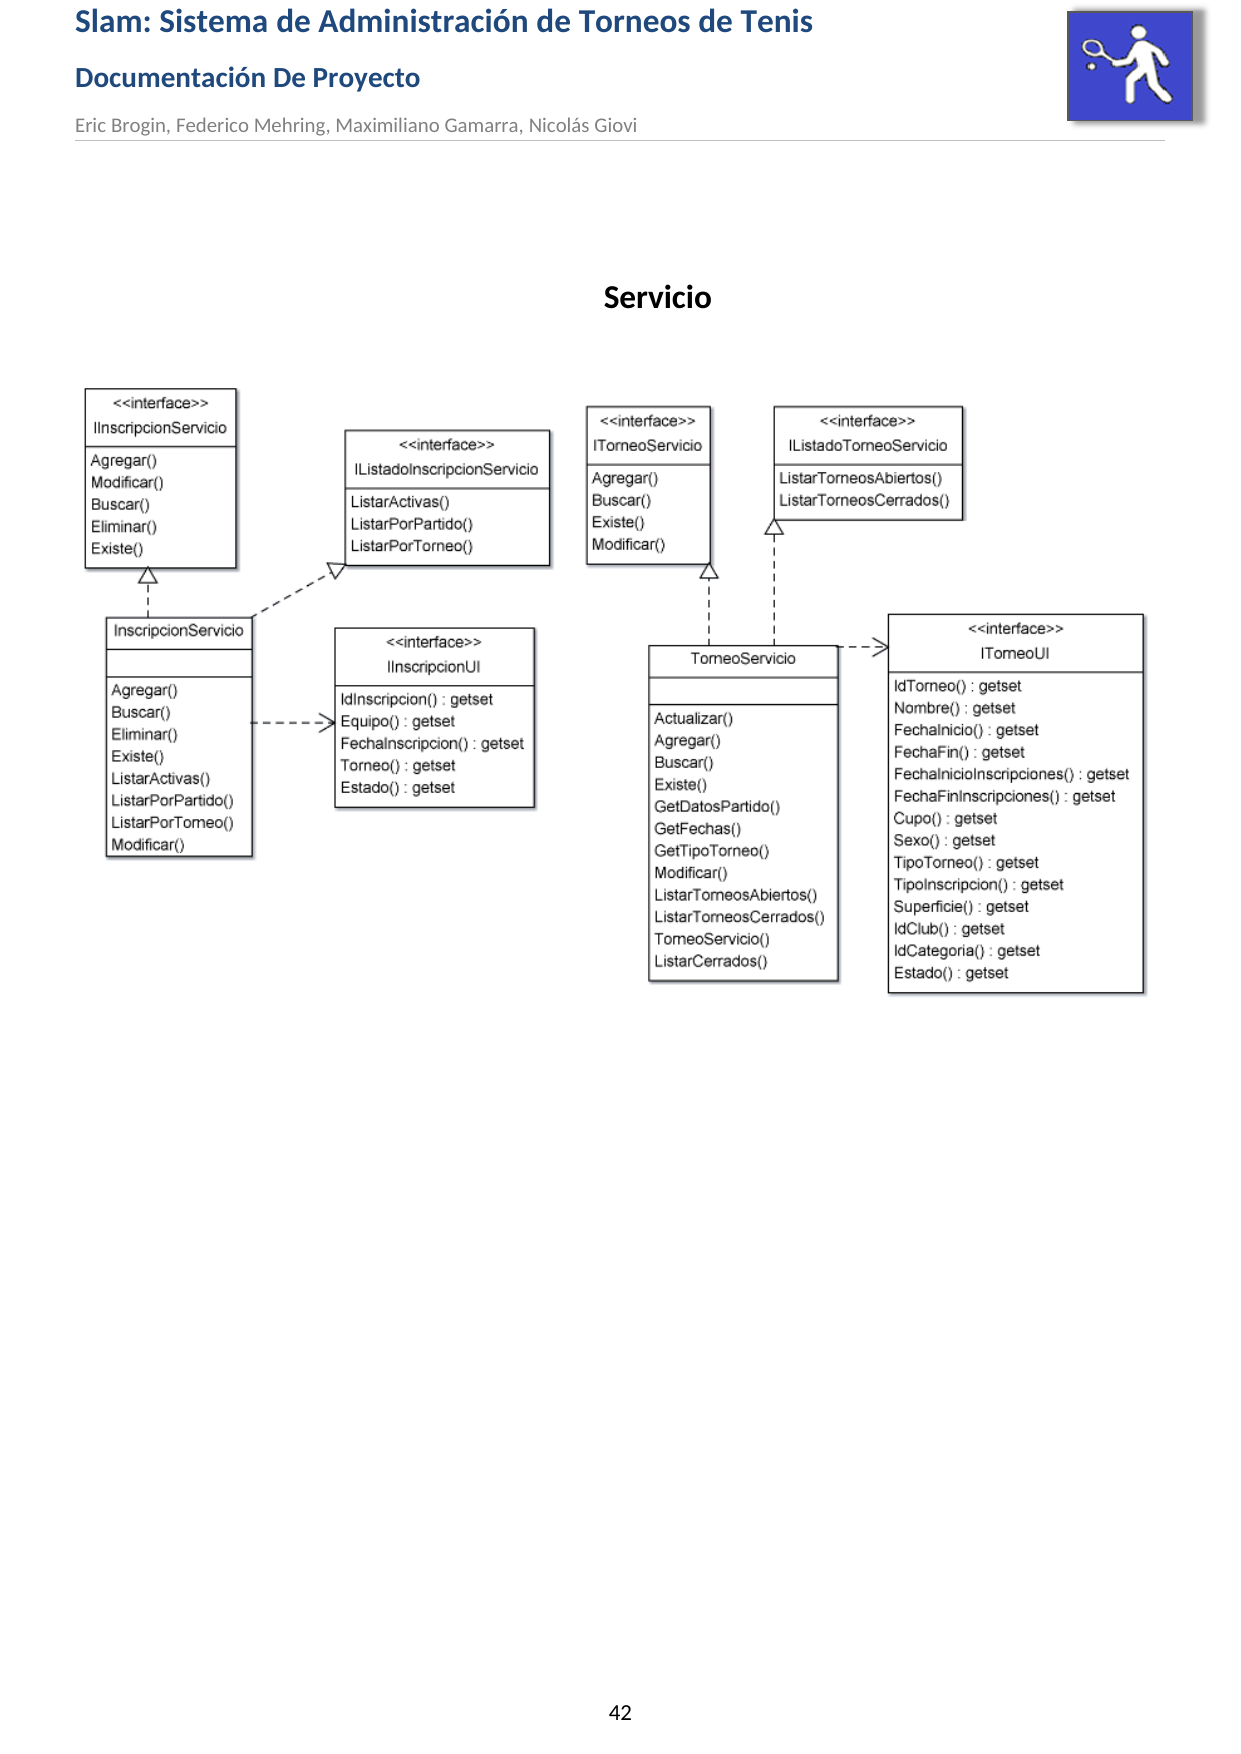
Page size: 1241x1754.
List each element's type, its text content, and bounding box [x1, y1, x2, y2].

picture [76, 372, 1164, 1001]
picture [1065, 1, 1214, 131]
text Servicio [75, 276, 1165, 317]
